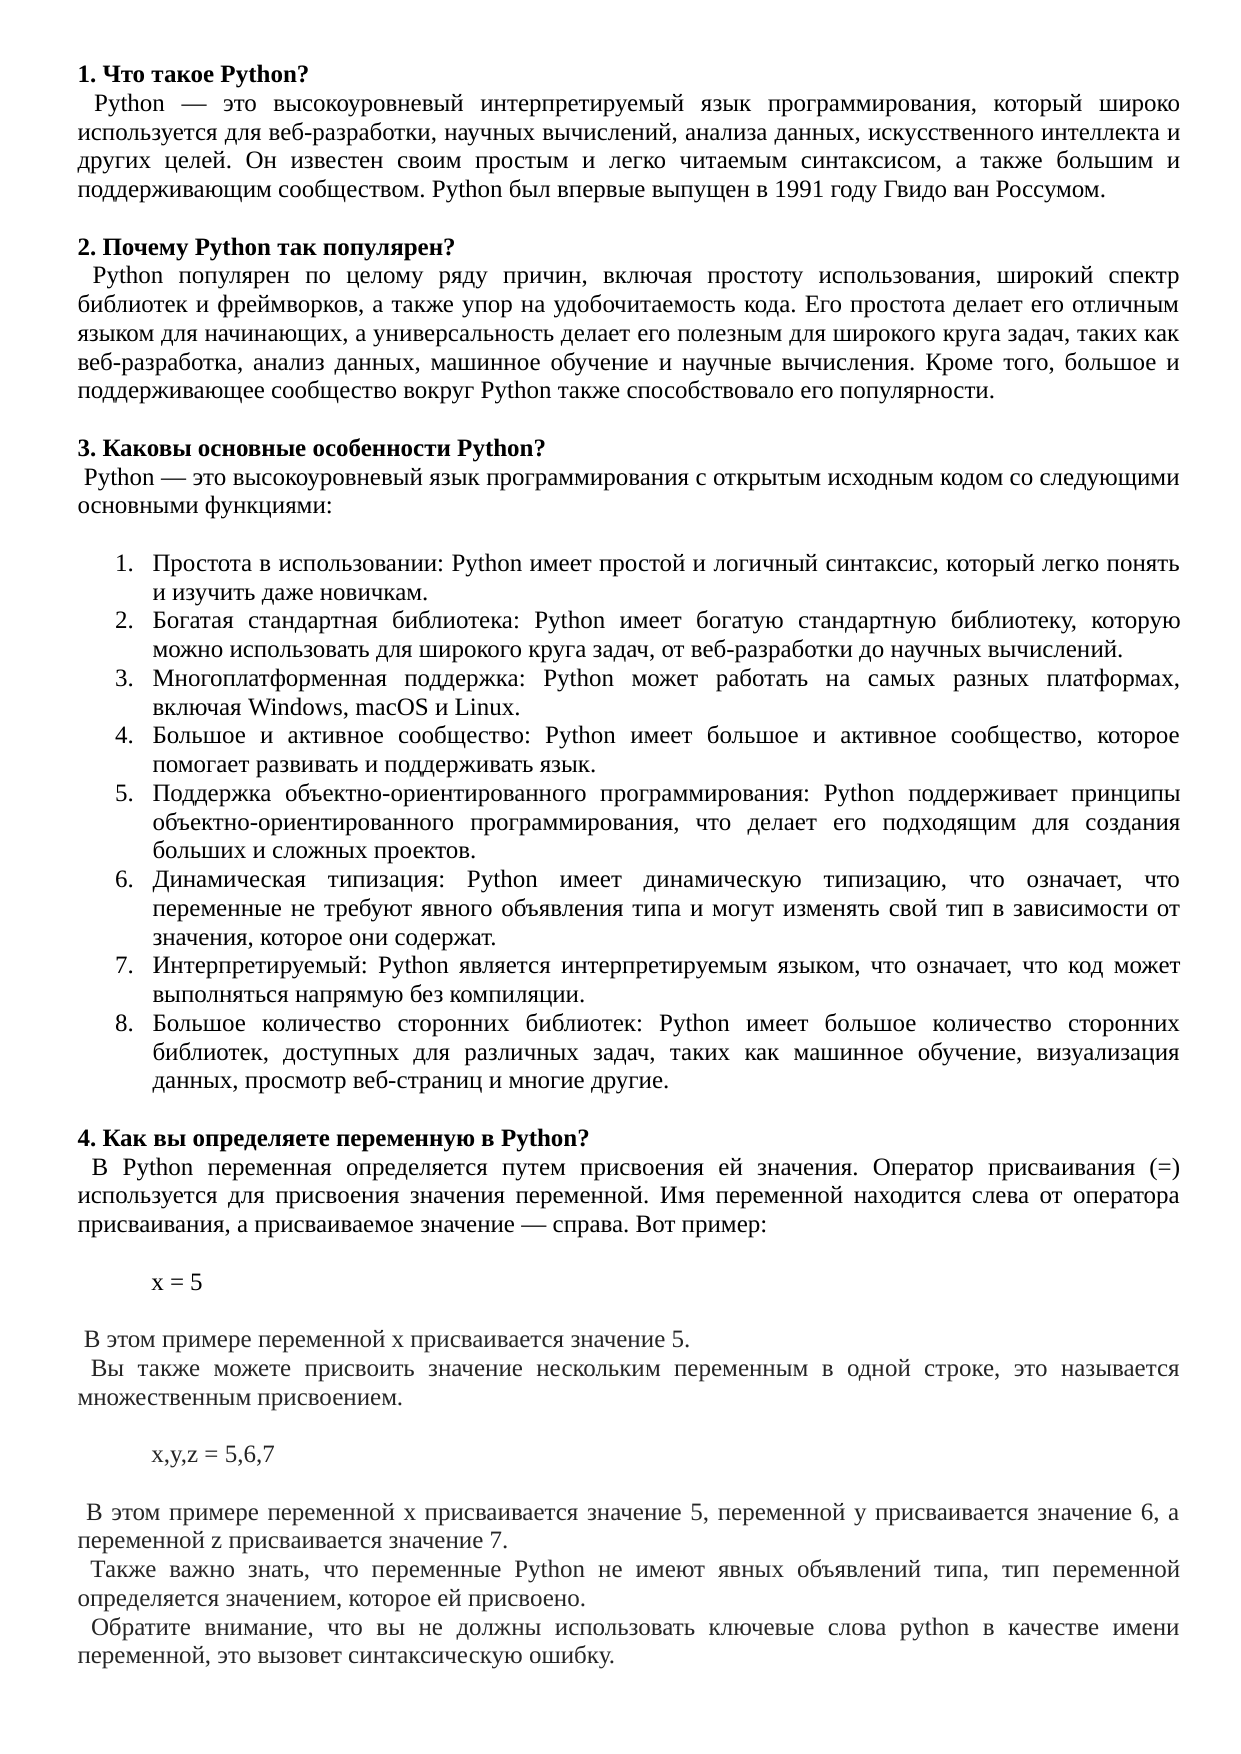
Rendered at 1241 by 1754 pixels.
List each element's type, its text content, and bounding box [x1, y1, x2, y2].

text 4. Как вы определяете переменную в Python? [77, 1123, 1181, 1152]
text Python — это высокоуровневый интерпретируемый язык программирования, который широко используется для веб-разработки, научных вычислений, анализа данных, искусственного интеллекта и других целей. Он известен своим простым и легко читаемым синтаксисом, а также большим и поддерживающим сообществом. Python был впервые выпущен в 1991 году Гвидо ван Россумом. [77, 88, 1181, 203]
text В этом примере переменной x присваивается значение 5. [77, 1324, 1181, 1353]
text 2. Почему Python так популярен? [77, 232, 1181, 260]
list Интерпретируемый: Python является интерпретируемым языком, что означает, что код может выполняться напрямую без компиляции. [115, 950, 1181, 1008]
text Обратите внимание, что вы не должны использовать ключевые слова python в качестве имени переменной, это вызовет синтаксическую ошибку. [77, 1612, 1181, 1669]
text 1. Что такое Python? [77, 59, 1181, 88]
text Python — это высокоуровневый язык программирования с открытым исходным кодом со следующими основными функциями: [77, 462, 1181, 519]
text Python популярен по целому ряду причин, включая простоту использования, широкий спектр библиотек и фреймворков, а также упор на удобочитаемость кода. Его простота делает его отличным языком для начинающих, а универсальность делает его полезным для широкого круга задач, таких как веб-разработка, анализ данных, машинное обучение и научные вычисления. Кроме того, большое и поддерживающее сообщество вокруг Python также способствовало его популярности. [77, 260, 1181, 404]
text 3. Каковы основные особенности Python? [77, 433, 1181, 462]
list Поддержка объектно-ориентированного программирования: Python поддерживает принципы объектно-ориентированного программирования, что делает его подходящим для создания больших и сложных проектов. [115, 778, 1181, 864]
list Простота в использовании: Python имеет простой и логичный синтаксис, который легко понять и изучить даже новичкам. [115, 548, 1181, 605]
text Вы также можете присвоить значение нескольким переменным в одной строке, это называется множественным присвоением. [77, 1353, 1181, 1410]
text x,y,z = 5,6,7 [77, 1439, 1181, 1468]
list Большое количество сторонних библиотек: Python имеет большое количество сторонних библиотек, доступных для различных задач, таких как машинное обучение, визуализация данных, просмотр веб-страниц и многие другие. [115, 1008, 1181, 1094]
list Богатая стандартная библиотека: Python имеет богатую стандартную библиотеку, которую можно использовать для широкого круга задач, от веб-разработки до научных вычислений. [115, 605, 1181, 663]
list Большое и активное сообщество: Python имеет большое и активное сообщество, которое помогает развивать и поддерживать язык. [115, 720, 1181, 778]
list Динамическая типизация: Python имеет динамическую типизацию, что означает, что переменные не требуют явного объявления типа и могут изменять свой тип в зависимости от значения, которое они содержат. [115, 864, 1181, 950]
text В этом примере переменной x присваивается значение 5, переменной y присваивается значение 6, а переменной z присваивается значение 7. [77, 1497, 1181, 1554]
text В Python переменная определяется путем присвоения ей значения. Оператор присваивания (=) используется для присвоения значения переменной. Имя переменной находится слева от оператора присваивания, а присваиваемое значение — справа. Вот пример: [77, 1152, 1181, 1238]
text x = 5 [77, 1267, 1181, 1295]
list Многоплатформенная поддержка: Python может работать на самых разных платформах, включая Windows, macOS и Linux. [115, 663, 1181, 720]
text Также важно знать, что переменные Python не имеют явных объявлений типа, тип переменной определяется значением, которое ей присвоено. [77, 1554, 1181, 1612]
